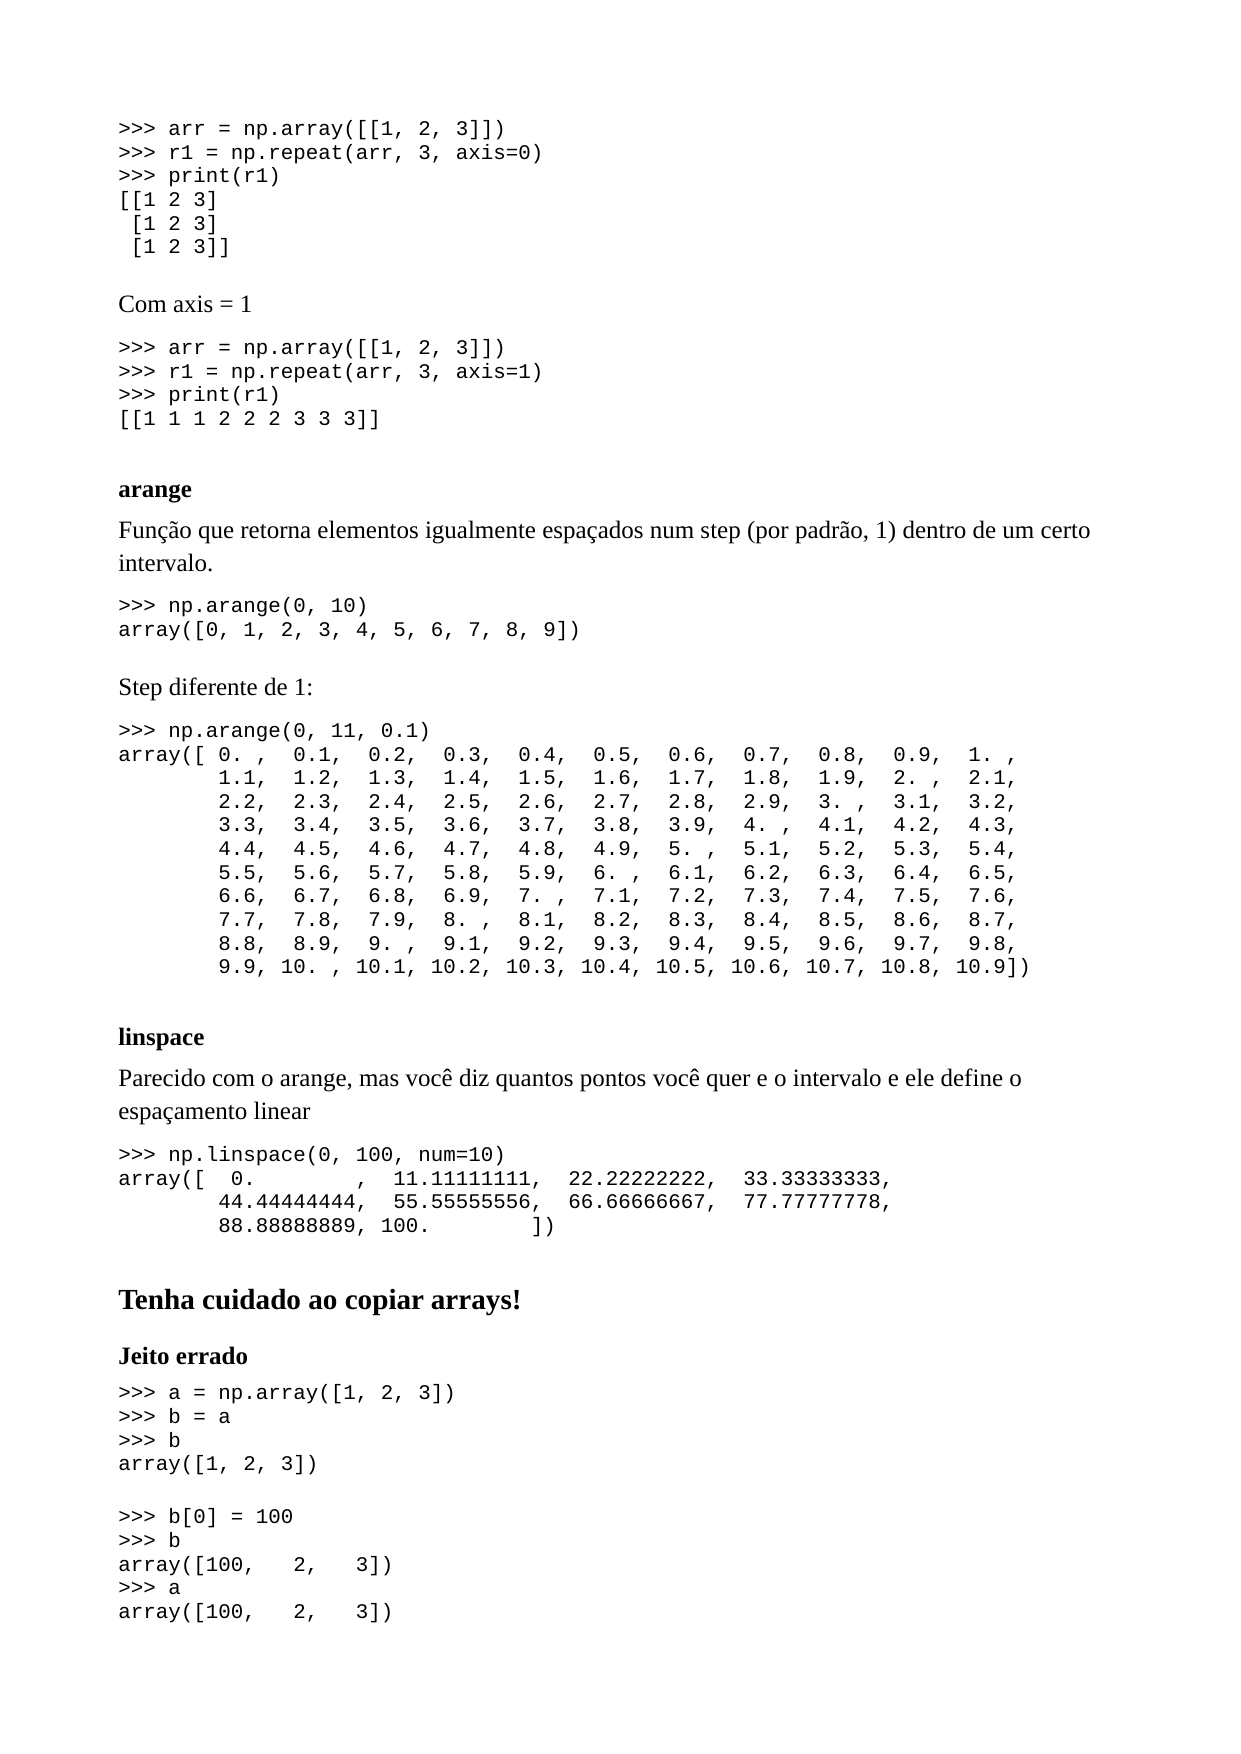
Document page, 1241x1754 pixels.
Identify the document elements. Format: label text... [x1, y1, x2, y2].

text array([100, 2, 3]) [118, 1601, 1122, 1624]
text >>> b = a [118, 1406, 1122, 1429]
text >>> a [118, 1577, 1122, 1601]
text 7.7, 7.8, 7.9, 8. , 8.1, 8.2, 8.3, 8.4, 8.5, 8.6, 8.7, [118, 909, 1122, 933]
text >>> b[0] = 100 [118, 1506, 1122, 1530]
text >>> r1 = np.repeat(arr, 3, axis=1) [118, 361, 1122, 384]
text >>> print(r1) [118, 384, 1122, 408]
text >>> b [118, 1429, 1122, 1453]
text >>> np.arange(0, 10) [118, 596, 1122, 619]
text 1.1, 1.2, 1.3, 1.4, 1.5, 1.6, 1.7, 1.8, 1.9, 2. , 2.1, [118, 767, 1122, 791]
text [1 2 3] [118, 213, 1122, 236]
subtitle arange [118, 474, 1122, 502]
text 5.5, 5.6, 5.7, 5.8, 5.9, 6. , 6.1, 6.2, 6.3, 6.4, 6.5, [118, 862, 1122, 885]
subtitle linspace [118, 1022, 1122, 1051]
text array([ 0. , 11.11111111, 22.22222222, 33.33333333, [118, 1167, 1122, 1191]
text >>> arr = np.array([[1, 2, 3]]) [118, 118, 1122, 142]
text 4.4, 4.5, 4.6, 4.7, 4.8, 4.9, 5. , 5.1, 5.2, 5.3, 5.4, [118, 838, 1122, 862]
text Parecido com o arange, mas você diz quantos pontos você quer e o intervalo e ele define o espaçamento linear [118, 1063, 1122, 1125]
text 2.2, 2.3, 2.4, 2.5, 2.6, 2.7, 2.8, 2.9, 3. , 3.1, 3.2, [118, 791, 1122, 814]
text 3.3, 3.4, 3.5, 3.6, 3.7, 3.8, 3.9, 4. , 4.1, 4.2, 4.3, [118, 814, 1122, 838]
text array([1, 2, 3]) [118, 1453, 1122, 1477]
text >>> r1 = np.repeat(arr, 3, axis=0) [118, 142, 1122, 165]
text array([0, 1, 2, 3, 4, 5, 6, 7, 8, 9]) [118, 619, 1122, 643]
text 6.6, 6.7, 6.8, 6.9, 7. , 7.1, 7.2, 7.3, 7.4, 7.5, 7.6, [118, 885, 1122, 909]
text 9.9, 10. , 10.1, 10.2, 10.3, 10.4, 10.5, 10.6, 10.7, 10.8, 10.9]) [118, 956, 1122, 980]
text [1 2 3]] [118, 236, 1122, 260]
text array([ 0. , 0.1, 0.2, 0.3, 0.4, 0.5, 0.6, 0.7, 0.8, 0.9, 1. , [118, 743, 1122, 767]
subtitle Jeito errado [118, 1341, 1122, 1370]
text 44.44444444, 55.55555556, 66.66666667, 77.77777778, [118, 1191, 1122, 1215]
subtitle Tenha cuidado ao copiar arrays! [118, 1282, 1122, 1316]
text >>> print(r1) [118, 165, 1122, 189]
text >>> np.linspace(0, 100, num=10) [118, 1144, 1122, 1167]
text 8.8, 8.9, 9. , 9.1, 9.2, 9.3, 9.4, 9.5, 9.6, 9.7, 9.8, [118, 933, 1122, 956]
text [[1 2 3] [118, 189, 1122, 213]
text array([100, 2, 3]) [118, 1554, 1122, 1577]
text >>> arr = np.array([[1, 2, 3]]) [118, 337, 1122, 361]
text Step diferente de 1: [118, 672, 1122, 701]
text 88.88888889, 100. ]) [118, 1215, 1122, 1238]
text >>> np.arange(0, 11, 0.1) [118, 720, 1122, 743]
text Com axis = 1 [118, 289, 1122, 318]
text [[1 1 1 2 2 2 3 3 3]] [118, 408, 1122, 432]
text Função que retorna elementos igualmente espaçados num step (por padrão, 1) dentro de um certo intervalo. [118, 515, 1122, 577]
text >>> a = np.array([1, 2, 3]) [118, 1382, 1122, 1406]
text >>> b [118, 1530, 1122, 1554]
